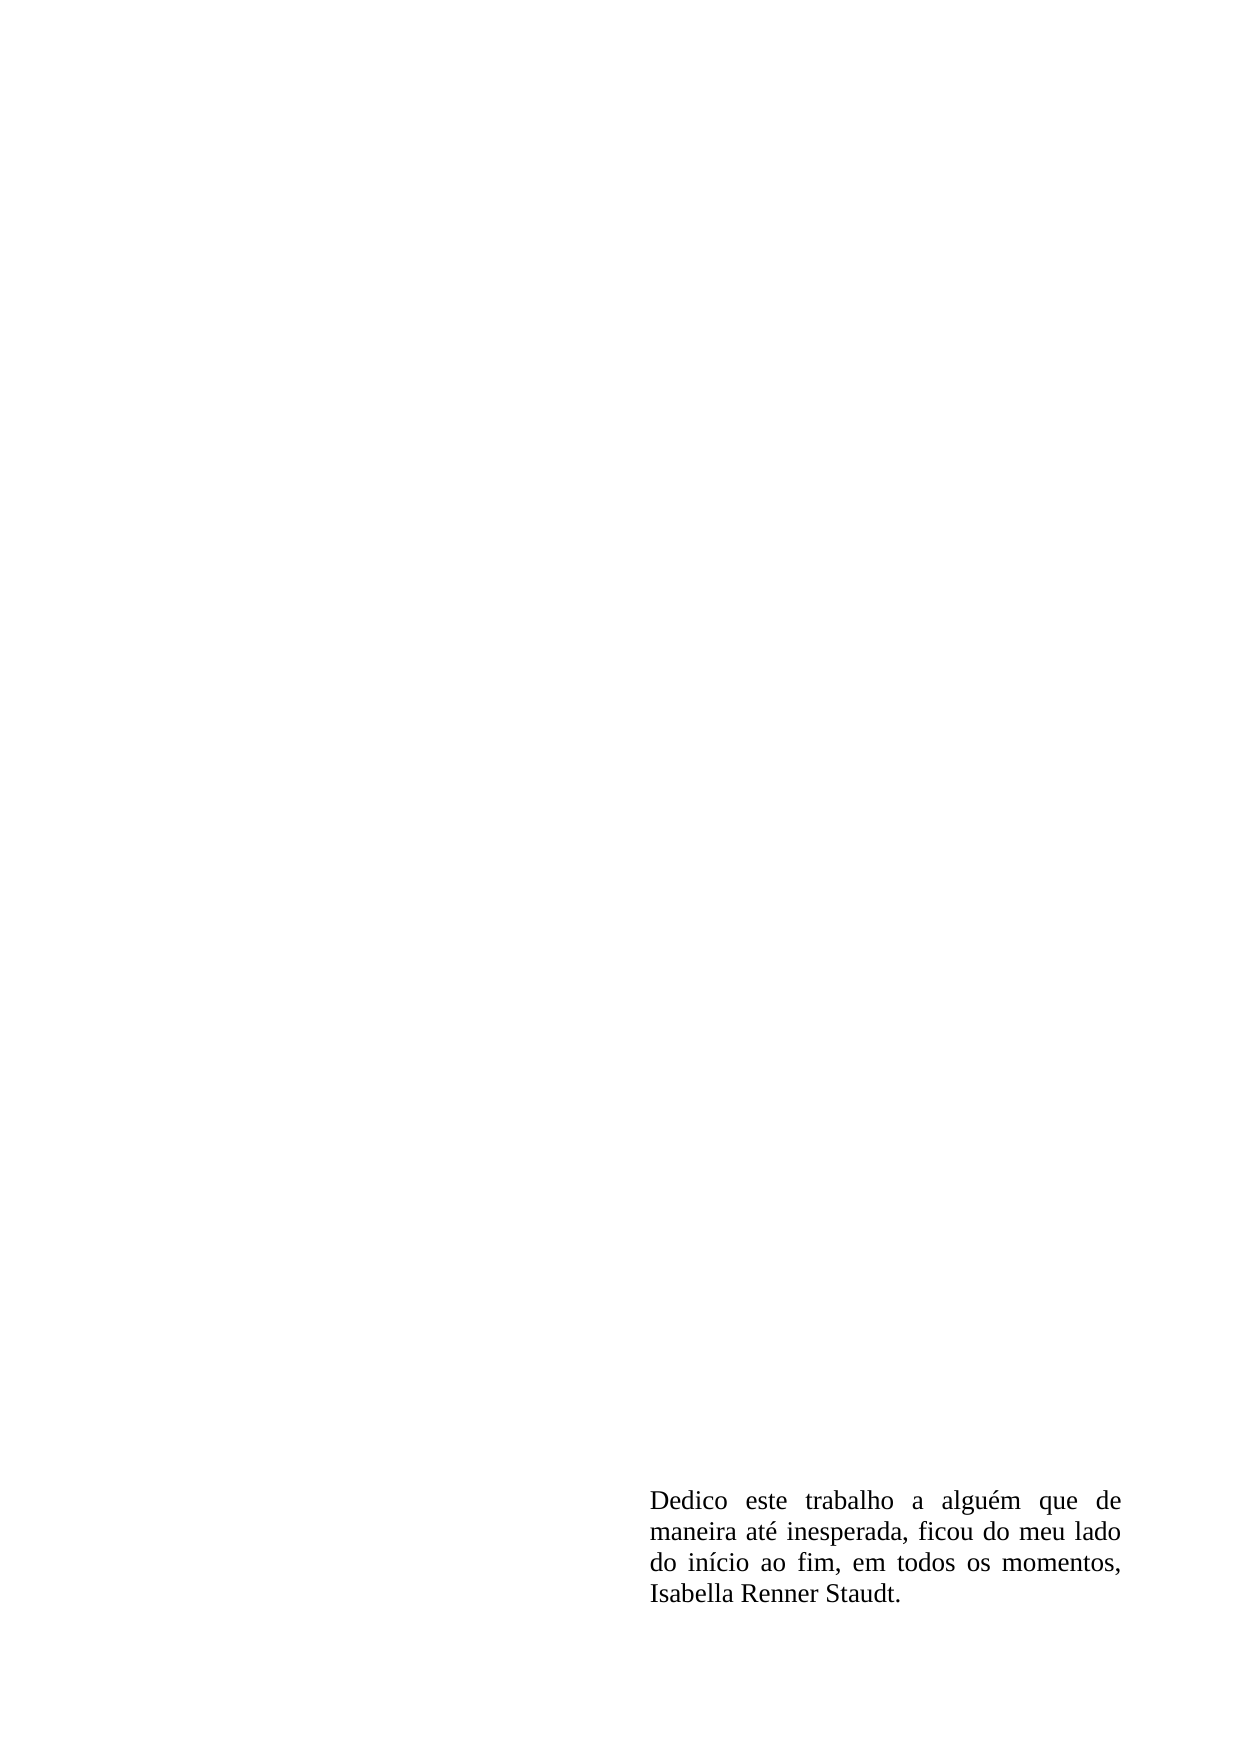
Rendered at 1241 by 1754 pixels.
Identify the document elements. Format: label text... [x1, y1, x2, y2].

text Dedico este trabalho a alguém que de maneira até inesperada, ficou do meu lado do início ao fim, em todos os momentos, Isabella Renner Staudt. [649, 1484, 1122, 1608]
